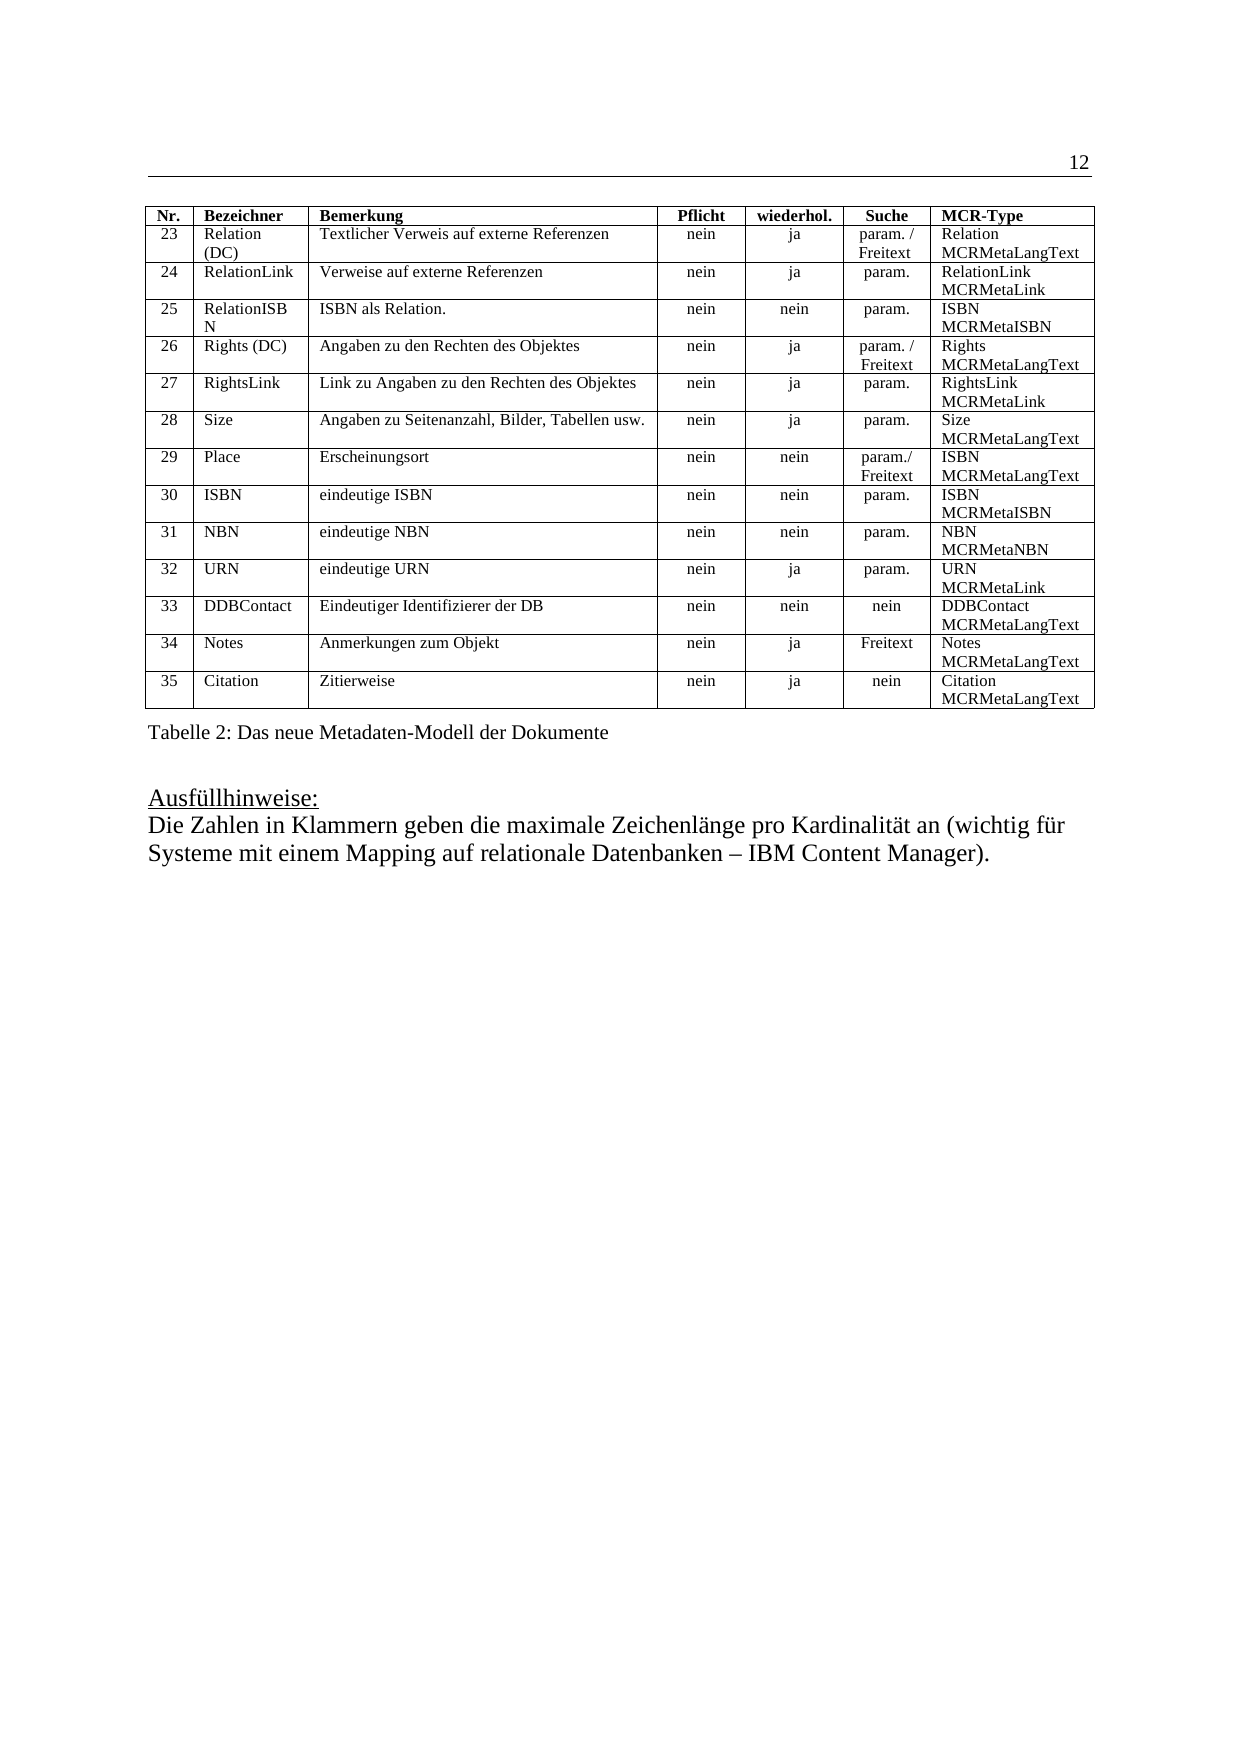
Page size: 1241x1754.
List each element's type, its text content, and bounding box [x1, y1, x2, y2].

table_cell URN [194, 560, 308, 596]
table_cell nein [746, 486, 843, 522]
table_cell Relation MCRMetaLangText [931, 226, 1094, 262]
table_cell Place [194, 449, 308, 485]
table_cell 35 [146, 672, 193, 708]
table_cell ISBN MCRMetaISBN [931, 300, 1094, 336]
table_cell Freitext [844, 635, 930, 671]
table_cell 34 [146, 635, 193, 671]
text Ausfüllhinweise: [148, 784, 1092, 812]
table_cell 32 [146, 560, 193, 596]
table_header MCR-Type [931, 207, 1094, 225]
table_cell nein [844, 597, 930, 634]
table_cell nein [658, 263, 745, 299]
table_cell eindeutige URN [309, 560, 657, 596]
table_cell nein [658, 374, 745, 411]
table_cell 24 [146, 263, 193, 299]
table_cell Size [194, 412, 308, 448]
table_cell Citation [194, 672, 308, 708]
table_cell ja [746, 374, 843, 411]
table_cell ja [746, 412, 843, 448]
table_cell Relation (DC) [194, 226, 308, 262]
table_cell ja [746, 560, 843, 596]
table_cell nein [658, 337, 745, 373]
table_cell nein [658, 300, 745, 336]
table_cell Zitierweise [309, 672, 657, 708]
table_cell Verweise auf externe Referenzen [309, 263, 657, 299]
table_cell Notes [194, 635, 308, 671]
table_cell 28 [146, 412, 193, 448]
table_cell Link zu Angaben zu den Rechten des Objektes [309, 374, 657, 411]
table_cell param. [844, 300, 930, 336]
table_cell ja [746, 672, 843, 708]
table_header Bezeichner [194, 207, 308, 225]
table_cell param. [844, 412, 930, 448]
table_cell Rights (DC) [194, 337, 308, 373]
table_cell nein [658, 226, 745, 262]
table_cell URN MCRMetaLink [931, 560, 1094, 596]
table_cell RightsLink MCRMetaLink [931, 374, 1094, 411]
table_cell ISBN MCRMetaLangText [931, 449, 1094, 485]
text Die Zahlen in Klammern geben die maximale Zeichenlänge pro Kardinalität an (wichtig für Systeme mit einem Mapping auf relationale Datenbanken – IBM Content Manager). [148, 812, 1092, 867]
table_cell param. [844, 523, 930, 559]
table_cell RelationLink [194, 263, 308, 299]
table_cell nein [658, 597, 745, 634]
table_cell RelationISBN [194, 300, 308, 336]
table_header Pflicht [658, 207, 745, 225]
table_cell nein [658, 412, 745, 448]
table_cell param. [844, 486, 930, 522]
table_cell Citation MCRMetaLangText [931, 672, 1094, 708]
table_cell Angaben zu den Rechten des Objektes [309, 337, 657, 373]
table_cell ISBN [194, 486, 308, 522]
table_cell NBN [194, 523, 308, 559]
table_cell 23 [146, 226, 193, 262]
table_cell nein [658, 672, 745, 708]
table_cell Angaben zu Seitenanzahl, Bilder, Tabellen usw. [309, 412, 657, 448]
table_cell nein [746, 449, 843, 485]
table_cell 25 [146, 300, 193, 336]
table_cell ja [746, 635, 843, 671]
table_cell Size MCRMetaLangText [931, 412, 1094, 448]
table_cell 30 [146, 486, 193, 522]
table_cell 33 [146, 597, 193, 634]
table_cell nein [658, 486, 745, 522]
table_cell param. / Freitext [844, 226, 930, 262]
table_cell Anmerkungen zum Objekt [309, 635, 657, 671]
table_header Suche [844, 207, 930, 225]
table_cell nein [746, 523, 843, 559]
table_cell param. [844, 560, 930, 596]
text Tabelle 2: Das neue Metadaten-Modell der Dokumente [148, 721, 1092, 744]
table_cell Notes MCRMetaLangText [931, 635, 1094, 671]
table_cell 27 [146, 374, 193, 411]
table_cell RelationLink MCRMetaLink [931, 263, 1094, 299]
table_cell ISBN als Relation. [309, 300, 657, 336]
table_cell Textlicher Verweis auf externe Referenzen [309, 226, 657, 262]
table_cell nein [658, 449, 745, 485]
table_header Bemerkung [309, 207, 657, 225]
table_cell 31 [146, 523, 193, 559]
table_cell param. [844, 374, 930, 411]
table_cell DDBContact [194, 597, 308, 634]
table_cell param./ Freitext [844, 449, 930, 485]
table_cell nein [658, 560, 745, 596]
table_cell nein [746, 597, 843, 634]
table_cell ja [746, 226, 843, 262]
table_header wiederhol. [746, 207, 843, 225]
table_cell Erscheinungsort [309, 449, 657, 485]
table_header Nr. [146, 207, 193, 225]
table_cell ja [746, 337, 843, 373]
table_cell nein [746, 300, 843, 336]
table_cell param. [844, 263, 930, 299]
table_cell DDBContact MCRMetaLangText [931, 597, 1094, 634]
table_cell eindeutige ISBN [309, 486, 657, 522]
table_cell Eindeutiger Identifizierer der DB [309, 597, 657, 634]
table_cell 26 [146, 337, 193, 373]
table_cell nein [658, 635, 745, 671]
table_cell NBN MCRMetaNBN [931, 523, 1094, 559]
table_cell ja [746, 263, 843, 299]
table_cell RightsLink [194, 374, 308, 411]
table_cell 29 [146, 449, 193, 485]
table_cell Rights MCRMetaLangText [931, 337, 1094, 373]
table_cell param. / Freitext [844, 337, 930, 373]
table_cell eindeutige NBN [309, 523, 657, 559]
table_cell nein [844, 672, 930, 708]
table_cell ISBN MCRMetaISBN [931, 486, 1094, 522]
table_cell nein [658, 523, 745, 559]
